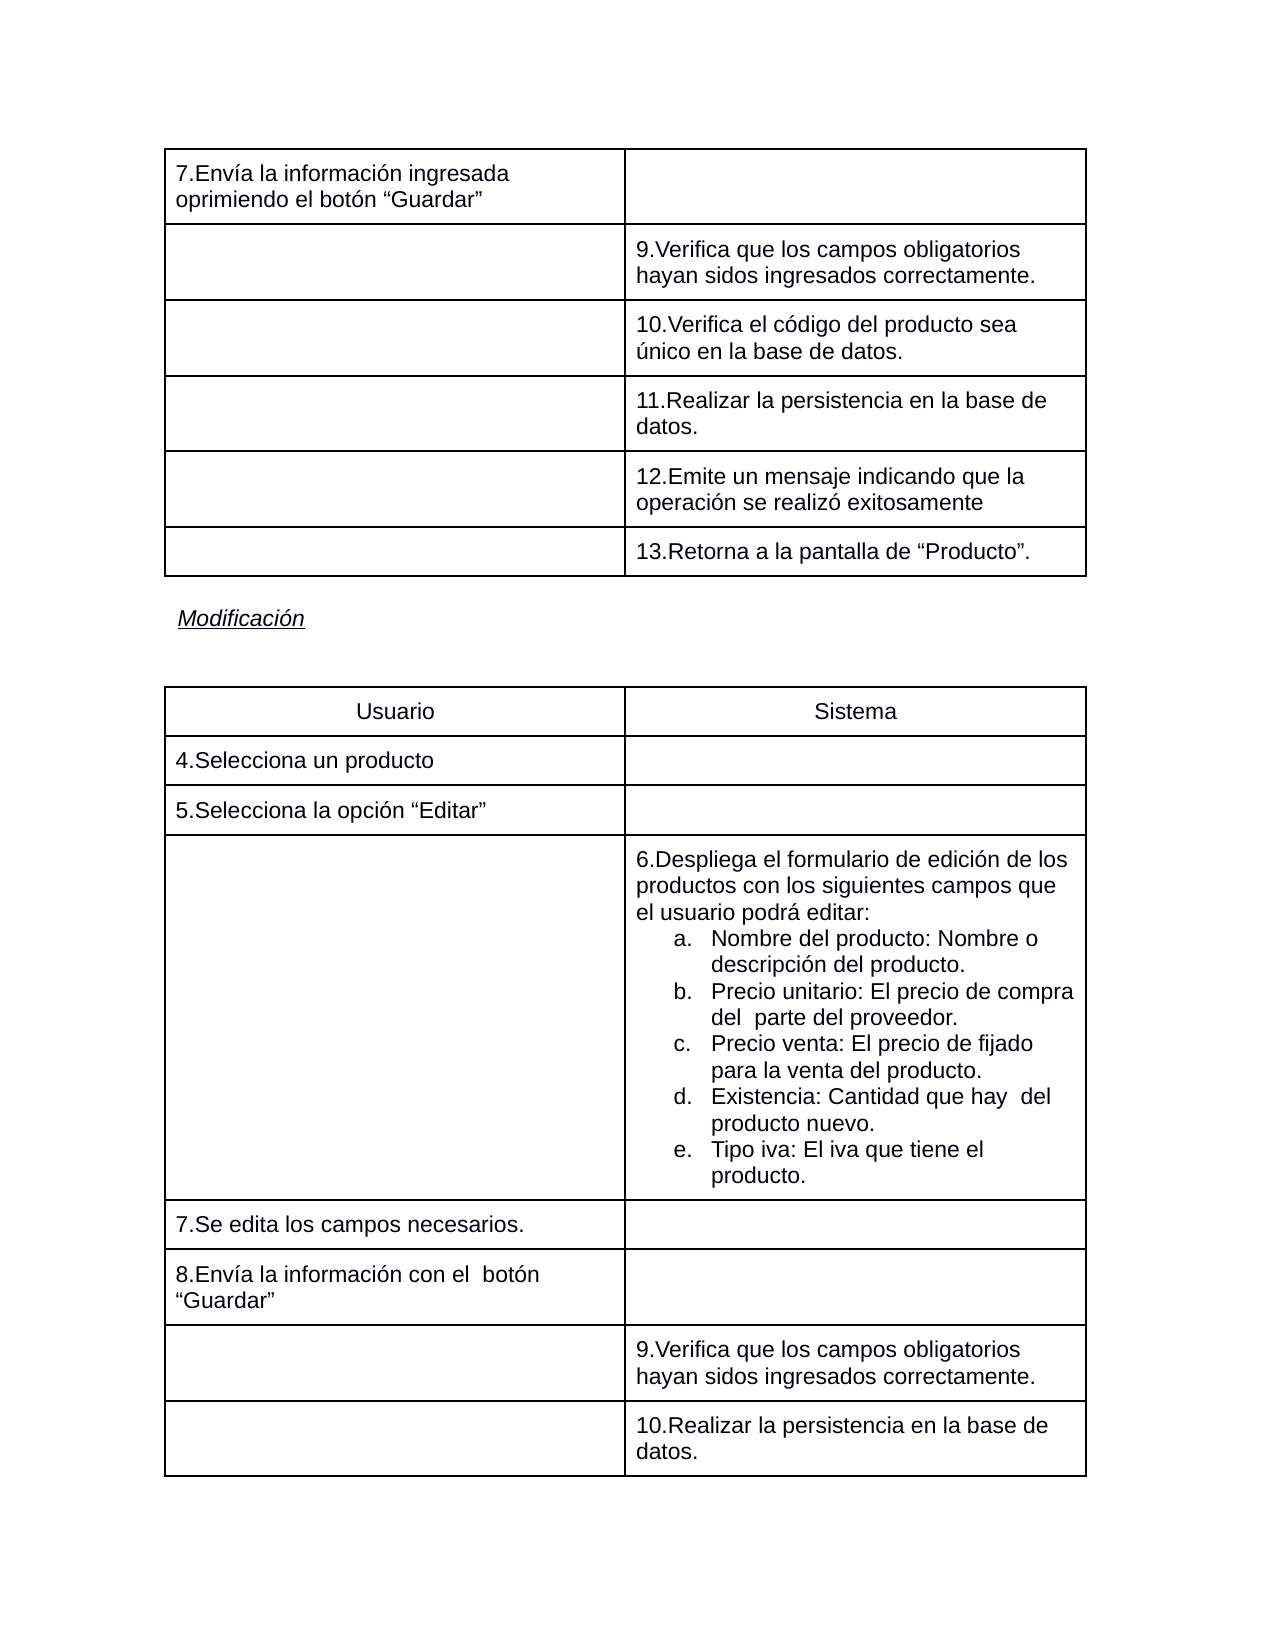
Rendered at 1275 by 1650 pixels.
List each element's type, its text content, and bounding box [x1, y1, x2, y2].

text Modificación [177, 605, 1098, 631]
table_cell 4.Selecciona un producto [166, 737, 624, 784]
table_cell [166, 452, 624, 526]
table_cell 7.Se edita los campos necesarios. [166, 1201, 624, 1248]
table_cell 13.Retorna a la pantalla de “Producto”. [626, 528, 1085, 575]
table_header Usuario [166, 688, 624, 735]
table_cell [626, 150, 1085, 223]
table_cell 11.Realizar la persistencia en la base de datos. [626, 377, 1085, 450]
table_cell 12.Emite un mensaje indicando que la operación se realizó exitosamente [626, 452, 1085, 526]
table_cell [166, 528, 624, 575]
table_cell [626, 1250, 1085, 1324]
table_header Sistema [626, 688, 1085, 735]
table_cell 7.Envía la información ingresada oprimiendo el botón “Guardar” [166, 150, 624, 223]
table_cell [626, 786, 1085, 833]
table_cell 10.Verifica el código del producto sea único en la base de datos. [626, 301, 1085, 374]
table_cell [166, 1402, 624, 1475]
table_cell [166, 225, 624, 299]
table_cell [166, 836, 624, 1199]
table_cell 10.Realizar la persistencia en la base de datos. [626, 1402, 1085, 1475]
table_cell [626, 1201, 1085, 1248]
table_cell 9.Verifica que los campos obligatorios hayan sidos ingresados correctamente. [626, 225, 1085, 299]
table_cell 8.Envía la información con el botón “Guardar” [166, 1250, 624, 1324]
table_cell [166, 377, 624, 450]
table_cell [166, 1326, 624, 1399]
table_cell 6.Despliega el formulario de edición de los productos con los siguientes campos que el usuario podrá editar: Nombre del producto: Nombre o descripción del producto. Precio unitario: El precio de compra del parte del proveedor. Precio venta: El precio de fijado para la venta del producto. Existencia: Cantidad que hay del producto nuevo. Tipo iva: El iva que tiene el producto. [626, 836, 1085, 1199]
table_cell 9.Verifica que los campos obligatorios hayan sidos ingresados correctamente. [626, 1326, 1085, 1399]
table_cell 5.Selecciona la opción “Editar” [166, 786, 624, 833]
table_cell [166, 301, 624, 374]
table_cell [626, 737, 1085, 784]
